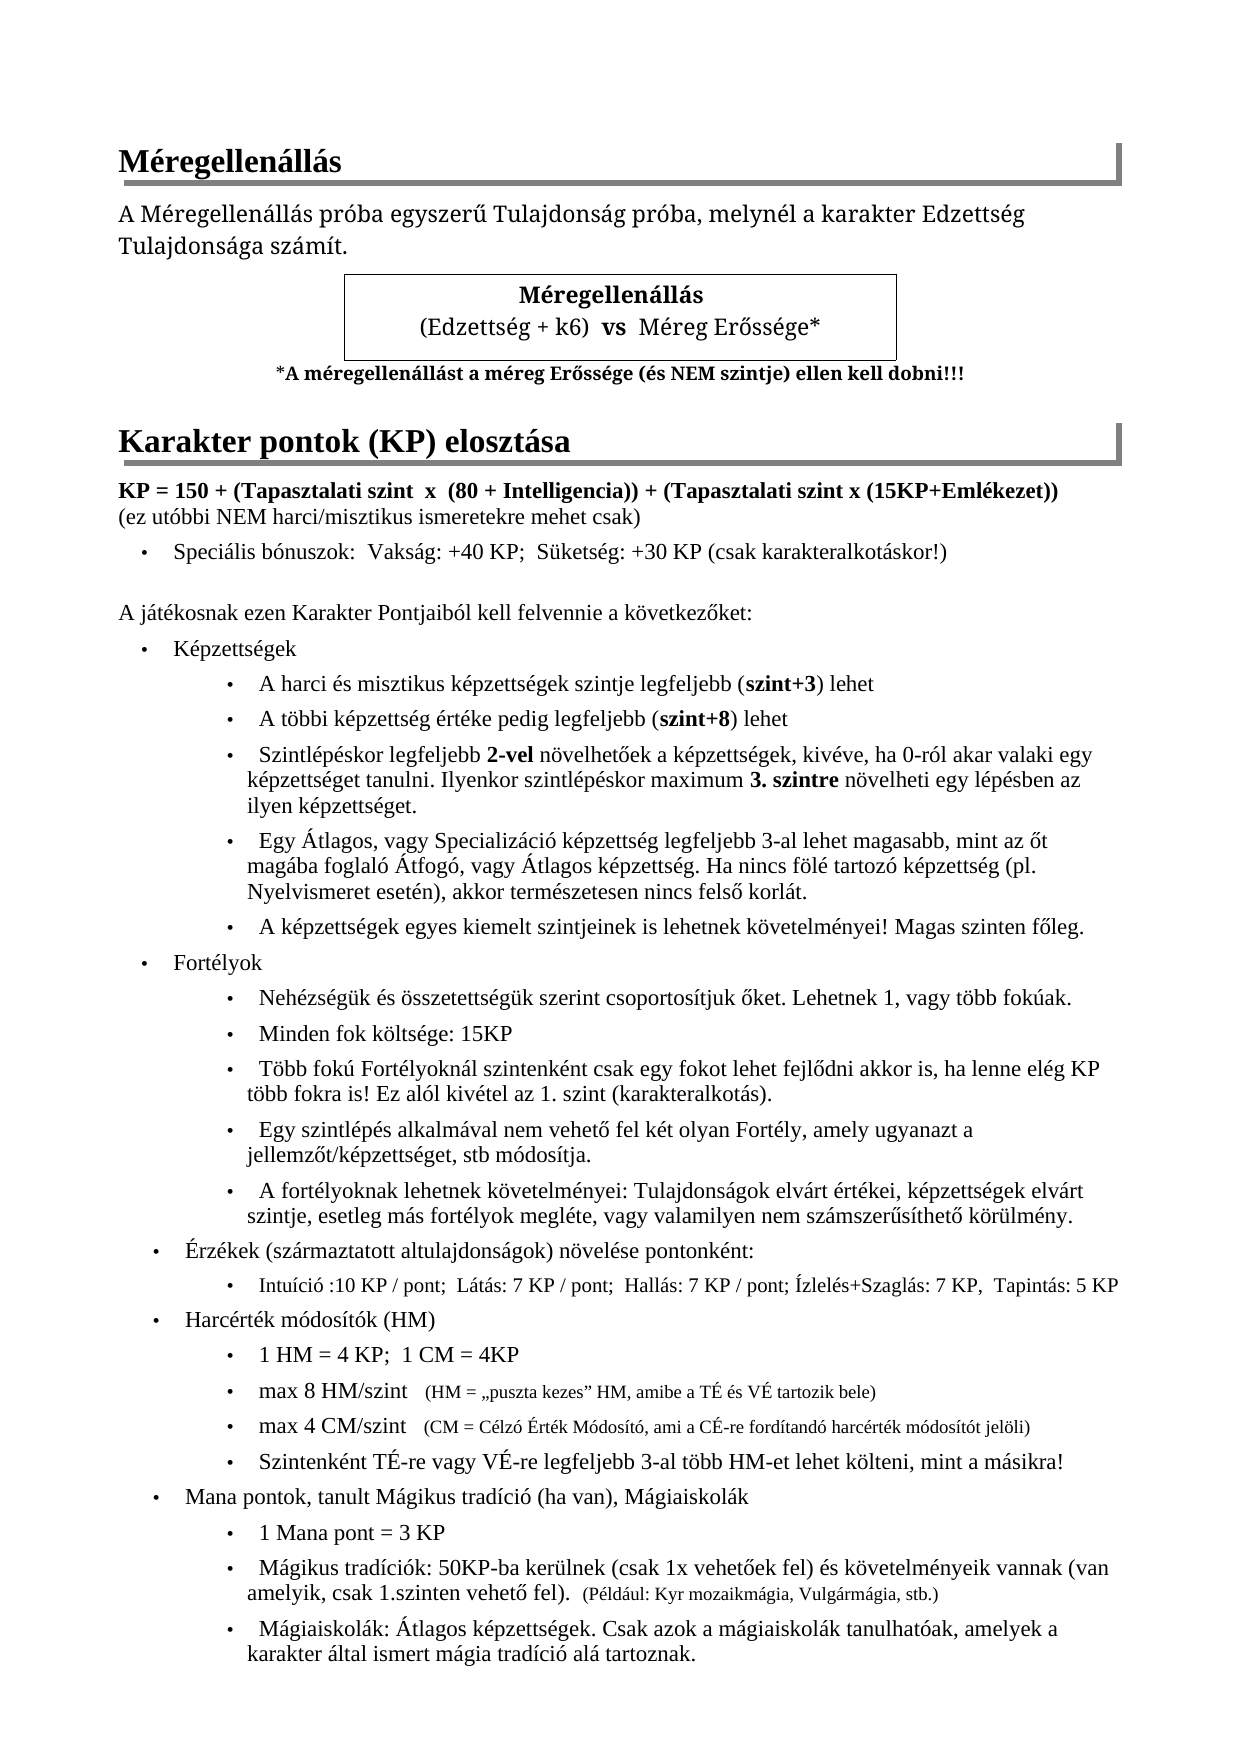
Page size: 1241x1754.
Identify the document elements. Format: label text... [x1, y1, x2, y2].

list A harci és misztikus képzettségek szintje legfeljebb (szint+3) lehet [215, 671, 1122, 696]
list Egy Átlagos, vagy Specializáció képzettség legfeljebb 3-al lehet magasabb, mint az őt magába foglaló Átfogó, vagy Átlagos képzettség. Ha nincs fölé tartozó képzettség (pl. Nyelvismeret esetén), akkor természetesen nincs felső korlát. [215, 828, 1122, 904]
list Szintenként TÉ-re vagy VÉ-re legfeljebb 3-al több HM-et lehet költeni, mint a másikra! [215, 1449, 1122, 1474]
list A többi képzettség értéke pedig legfeljebb (szint+8) lehet [215, 706, 1122, 732]
text A játékosnak ezen Karakter Pontjaiból kell felvennie a következőket: [118, 575, 1122, 626]
text *A méregellenállást a méreg Erőssége (és NEM szintje) ellen kell dobni!!! [118, 360, 1122, 386]
table_header Méregellenállás (Edzettség + k6) vs Méreg Erőssége* [345, 275, 896, 360]
list Érzékek (származtatott altulajdonságok) növelése pontonként: [141, 1238, 1122, 1264]
list Nehézségük és összetettségük szerint csoportosítjuk őket. Lehetnek 1, vagy több fokúak. [215, 985, 1122, 1011]
list Szintlépéskor legfeljebb 2-vel növelhetőek a képzettségek, kivéve, ha 0-ról akar valaki egy képzettséget tanulni. Ilyenkor szintlépéskor maximum 3. szintre növelheti egy lépésben az ilyen képzettséget. [215, 742, 1122, 818]
list Mágiaiskolák: Átlagos képzettségek. Csak azok a mágiaiskolák tanulhatóak, amelyek a karakter által ismert mágia tradíció alá tartoznak. [215, 1616, 1122, 1667]
list max 4 CM/szint (CM = Célzó Érték Módosító, ami a CÉ-re fordítandó harcérték módosítót jelöli) [215, 1413, 1122, 1439]
list A képzettségek egyes kiemelt szintjeinek is lehetnek követelményei! Magas szinten főleg. [215, 914, 1122, 940]
list A fortélyoknak lehetnek követelményei: Tulajdonságok elvárt értékei, képzettségek elvárt szintje, esetleg más fortélyok megléte, vagy valamilyen nem számszerűsíthető körülmény. [215, 1178, 1122, 1228]
subtitle Karakter pontok (KP) elosztása [118, 423, 1116, 460]
text A Méregellenállás próba egyszerű Tulajdonság próba, melynél a karakter Edzettség Tulajdonsága számít. [118, 198, 1122, 261]
list Több fokú Fortélyoknál szintenként csak egy fokot lehet fejlődni akkor is, ha lenne elég KP több fokra is! Ez alól kivétel az 1. szint (karakteralkotás). [215, 1056, 1122, 1107]
list Egy szintlépés alkalmával nem vehető fel két olyan Fortély, amely ugyanazt a jellemzőt/képzettséget, stb módosítja. [215, 1117, 1122, 1168]
list Mana pontok, tanult Mágikus tradíció (ha van), Mágiaiskolák [141, 1484, 1122, 1509]
list Speciális bónuszok: Vakság: +40 KP; Süketség: +30 KP (csak karakteralkotáskor!) [141, 539, 1122, 565]
list max 8 HM/szint (HM = „puszta kezes” HM, amibe a TÉ és VÉ tartozik bele) [215, 1378, 1122, 1403]
text KP = 150 + (Tapasztalati szint x (80 + Intelligencia)) + (Tapasztalati szint x (15KP+Emlékezet)) (ez utóbbi NEM harci/misztikus ismeretekre mehet csak) [118, 478, 1122, 529]
list Mágikus tradíciók: 50KP-ba kerülnek (csak 1x vehetőek fel) és követelményeik vannak (van amelyik, csak 1.szinten vehető fel). (Például: Kyr mozaikmágia, Vulgármágia, stb.) [215, 1555, 1122, 1606]
list Harcérték módosítók (HM) [141, 1307, 1122, 1332]
list Intuíció :10 KP / pont; Látás: 7 KP / pont; Hallás: 7 KP / pont; Ízlelés+Szaglás: 7 KP, Tapintás: 5 KP [215, 1274, 1122, 1297]
list 1 HM = 4 KP; 1 CM = 4KP [215, 1342, 1122, 1368]
list 1 Mana pont = 3 KP [215, 1519, 1122, 1545]
subtitle Méregellenállás [118, 143, 1116, 180]
list Képzettségek [141, 636, 1122, 661]
list Minden fok költsége: 15KP [215, 1021, 1122, 1046]
list Fortélyok [141, 950, 1122, 975]
